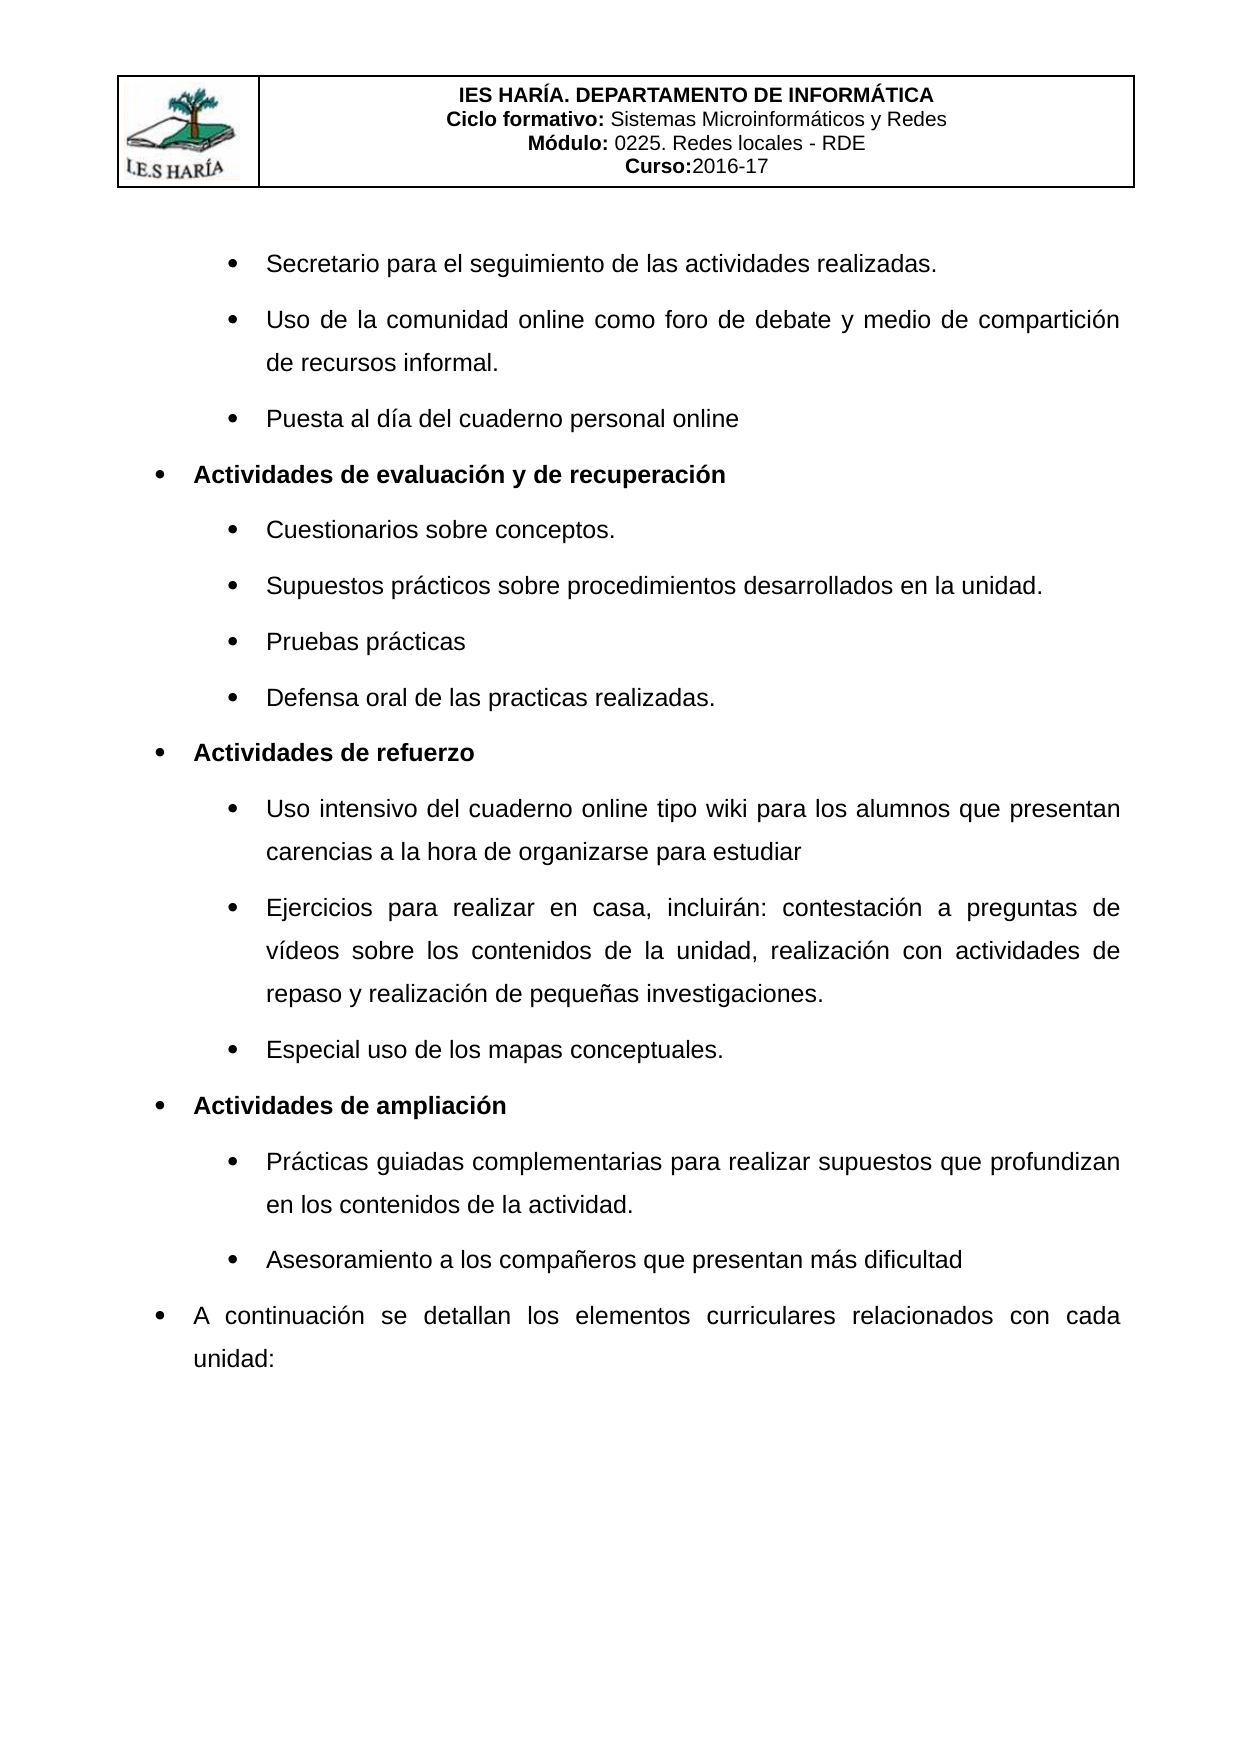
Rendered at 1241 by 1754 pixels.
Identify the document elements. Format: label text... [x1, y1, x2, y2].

list Secretario para el seguimiento de las actividades realizadas. [228, 249, 1122, 278]
list Pruebas prácticas [228, 627, 1122, 656]
list Uso intensivo del cuaderno online tipo wiki para los alumnos que presentan carencias a la hora de organizarse para estudiar [228, 794, 1122, 866]
list Puesta al día del cuaderno personal online [228, 404, 1122, 433]
list Especial uso de los mapas conceptuales. [228, 1035, 1122, 1064]
list Cuestionarios sobre conceptos. [228, 516, 1122, 544]
list Uso de la comunidad online como foro de debate y medio de compartición de recursos informal. [228, 305, 1122, 377]
list Actividades de ampliación [156, 1091, 1122, 1119]
picture [123, 82, 241, 180]
list Asesoramiento a los compañeros que presentan más dificultad [228, 1245, 1122, 1274]
list Actividades de evaluación y de recuperación [156, 460, 1122, 489]
list Supuestos prácticos sobre procedimientos desarrollados en la unidad. [228, 571, 1122, 600]
list Actividades de refuerzo [156, 738, 1122, 767]
list Defensa oral de las practicas realizadas. [228, 683, 1122, 712]
list Ejercicios para realizar en casa, incluirán: contestación a preguntas de vídeos sobre los contenidos de la unidad, realización con actividades de repaso y realización de pequeñas investigaciones. [228, 893, 1122, 1008]
list A continuación se detallan los elementos curriculares relacionados con cada unidad: [156, 1301, 1122, 1373]
list Prácticas guiadas complementarias para realizar supuestos que profundizan en los contenidos de la actividad. [228, 1146, 1122, 1218]
